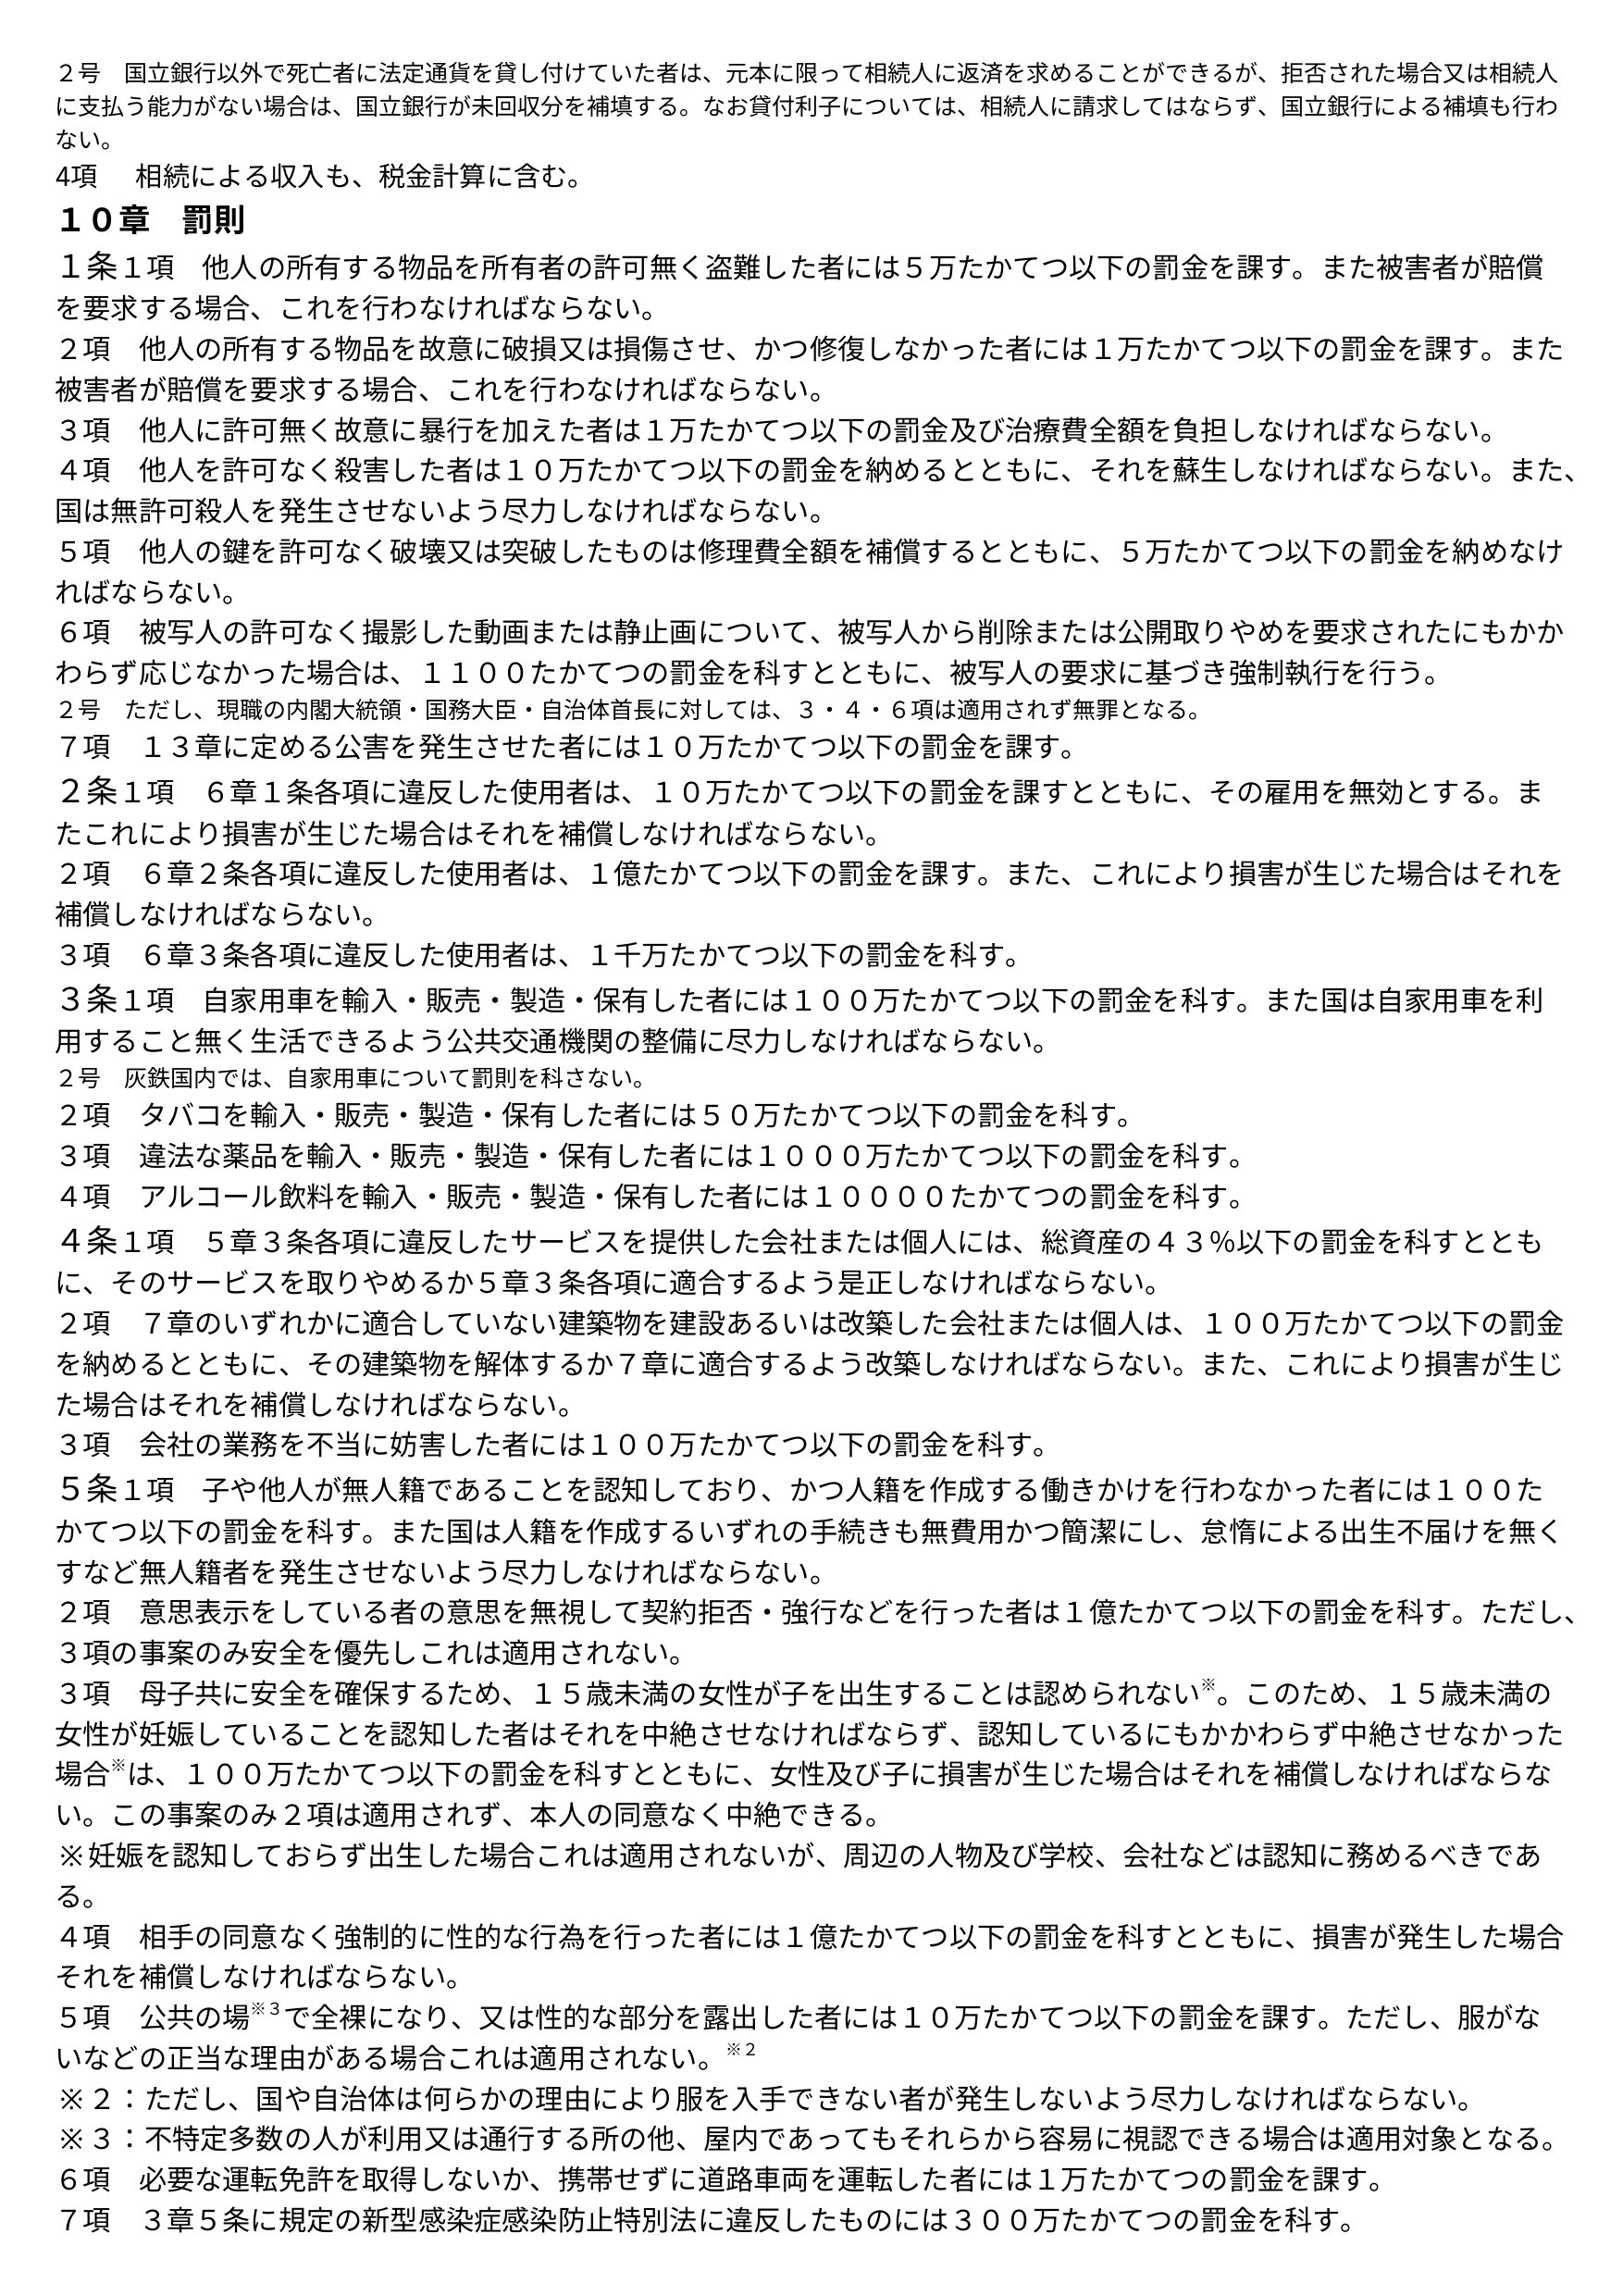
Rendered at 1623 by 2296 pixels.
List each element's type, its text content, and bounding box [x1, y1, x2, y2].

text ４条１項 ５章３条各項に違反したサービスを提供した会社または個人には、総資産の４３％以下の罰金を科すとともに、そのサービスを取りやめるか５章３条各項に適合するよう是正しなければならない。 [55, 1215, 1568, 1302]
list 相続による収入も、税金計算に含む。 [55, 155, 1568, 194]
text ３項 他人に許可無く故意に暴行を加えた者は１万たかてつ以下の罰金及び治療費全額を負担しなければならない。 [55, 408, 1568, 449]
text ２項 タバコを輸入・販売・製造・保有した者には５０万たかてつ以下の罰金を科す。 [55, 1094, 1568, 1135]
text ２項 ７章のいずれかに適合していない建築物を建設あるいは改築した会社または個人は、１００万たかてつ以下の罰金を納めるとともに、その建築物を解体するか７章に適合するよう改築しなければならない。また、これにより損害が生じた場合はそれを補償しなければならない。 [55, 1302, 1568, 1423]
text ５条１項 子や他人が無人籍であることを認知しており、かつ人籍を作成する働きかけを行わなかった者には１００たかてつ以下の罰金を科す。また国は人籍を作成するいずれの手続きも無費用かつ簡潔にし、怠惰による出生不届けを無くすなど無人籍者を発生させないよう尽力しなければならない。 [55, 1464, 1568, 1591]
text ６項 必要な運転免許を取得しないか、携帯せずに道路車両を運転した者には１万たかてつの罰金を課す。 [55, 2158, 1568, 2199]
text ２号 ただし、現職の内閣大統領・国務大臣・自治体首長に対しては、３・４・６項は適用されず無罪となる。 [55, 691, 1568, 725]
text ※２：ただし、国や自治体は何らかの理由により服を入手できない者が発生しないよう尽力しなければならない。 [55, 2077, 1568, 2117]
text ３条１項 自家用車を輸入・販売・製造・保有した者には１００万たかてつ以下の罰金を科す。また国は自家用車を利用すること無く生活できるよう公共交通機関の整備に尽力しなければならない。 [55, 974, 1568, 1061]
text ２項 他人の所有する物品を故意に破損又は損傷させ、かつ修復しなかった者には１万たかてつ以下の罰金を課す。また被害者が賠償を要求する場合、これを行わなければならない。 [55, 327, 1568, 408]
text ※３：不特定多数の人が利用又は通行する所の他、屋内であってもそれらから容易に視認できる場合は適用対象となる。 [55, 2117, 1568, 2158]
text ２号 国立銀行以外で死亡者に法定通貨を貸し付けていた者は、元本に限って相続人に返済を求めることができるが、拒否された場合又は相続人に支払う能力がない場合は、国立銀行が未回収分を補填する。なお貸付利子については、相続人に請求してはならず、国立銀行による補填も行わない。 [55, 55, 1568, 155]
text ５項 他人の鍵を許可なく破壊又は突破したものは修理費全額を補償するとともに、５万たかてつ以下の罰金を納めなければならない。 [55, 529, 1568, 611]
text ※妊娠を認知しておらず出生した場合これは適用されないが、周辺の人物及び学校、会社などは認知に務めるべきである。 [55, 1833, 1568, 1915]
text １条１項 他人の所有する物品を所有者の許可無く盗難した者には５万たかてつ以下の罰金を課す。また被害者が賠償を要求する場合、これを行わなければならない。 [55, 241, 1568, 327]
text ４項 アルコール飲料を輸入・販売・製造・保有した者には１００００たかてつの罰金を科す。 [55, 1174, 1568, 1215]
text ２項 意思表示をしている者の意思を無視して契約拒否・強行などを行った者は１億たかてつ以下の罰金を科す。ただし、３項の事案のみ安全を優先しこれは適用されない。 [55, 1591, 1568, 1671]
text ２条１項 ６章１条各項に違反した使用者は、１０万たかてつ以下の罰金を課すとともに、その雇用を無効とする。またこれにより損害が生じた場合はそれを補償しなければならない。 [55, 765, 1568, 852]
text ３項 会社の業務を不当に妨害した者には１００万たかてつ以下の罰金を科す。 [55, 1423, 1568, 1464]
text ２号 灰鉄国内では、自家用車について罰則を科さない。 [55, 1061, 1568, 1094]
text ４項 他人を許可なく殺害した者は１０万たかてつ以下の罰金を納めるとともに、それを蘇生しなければならない。また、国は無許可殺人を発生させないよう尽力しなければならない。 [55, 449, 1568, 529]
text ６項 被写人の許可なく撮影した動画または静止画について、被写人から削除または公開取りやめを要求されたにもかかわらず応じなかった場合は、１１００たかてつの罰金を科すとともに、被写人の要求に基づき強制執行を行う。 [55, 611, 1568, 691]
text ３項 母子共に安全を確保するため、１５歳未満の女性が子を出生することは認められない※。このため、１５歳未満の女性が妊娠していることを認知した者はそれを中絶させなければならず、認知しているにもかかわらず中絶させなかった場合※は、１００万たかてつ以下の罰金を科すとともに、女性及び子に損害が生じた場合はそれを補償しなければならない。この事案のみ２項は適用されず、本人の同意なく中絶できる。 [55, 1671, 1568, 1833]
text ５項 公共の場※３で全裸になり、又は性的な部分を露出した者には１０万たかてつ以下の罰金を課す。ただし、服がないなどの正当な理由がある場合これは適用されない。※２ [55, 1996, 1568, 2077]
text ７項 １３章に定める公害を発生させた者には１０万たかてつ以下の罰金を課す。 [55, 725, 1568, 765]
text １０章 罰則 [55, 194, 1568, 241]
text ２項 ６章２条各項に違反した使用者は、１億たかてつ以下の罰金を課す。また、これにより損害が生じた場合はそれを補償しなければならない。 [55, 852, 1568, 933]
text ４項 相手の同意なく強制的に性的な行為を行った者には１億たかてつ以下の罰金を科すとともに、損害が発生した場合それを補償しなければならない。 [55, 1915, 1568, 1996]
text ３項 違法な薬品を輸入・販売・製造・保有した者には１０００万たかてつ以下の罰金を科す。 [55, 1135, 1568, 1174]
text ７項 ３章５条に規定の新型感染症感染防止特別法に違反したものには３００万たかてつの罰金を科す。 [55, 2199, 1568, 2239]
text ３項 ６章３条各項に違反した使用者は、１千万たかてつ以下の罰金を科す。 [55, 933, 1568, 974]
